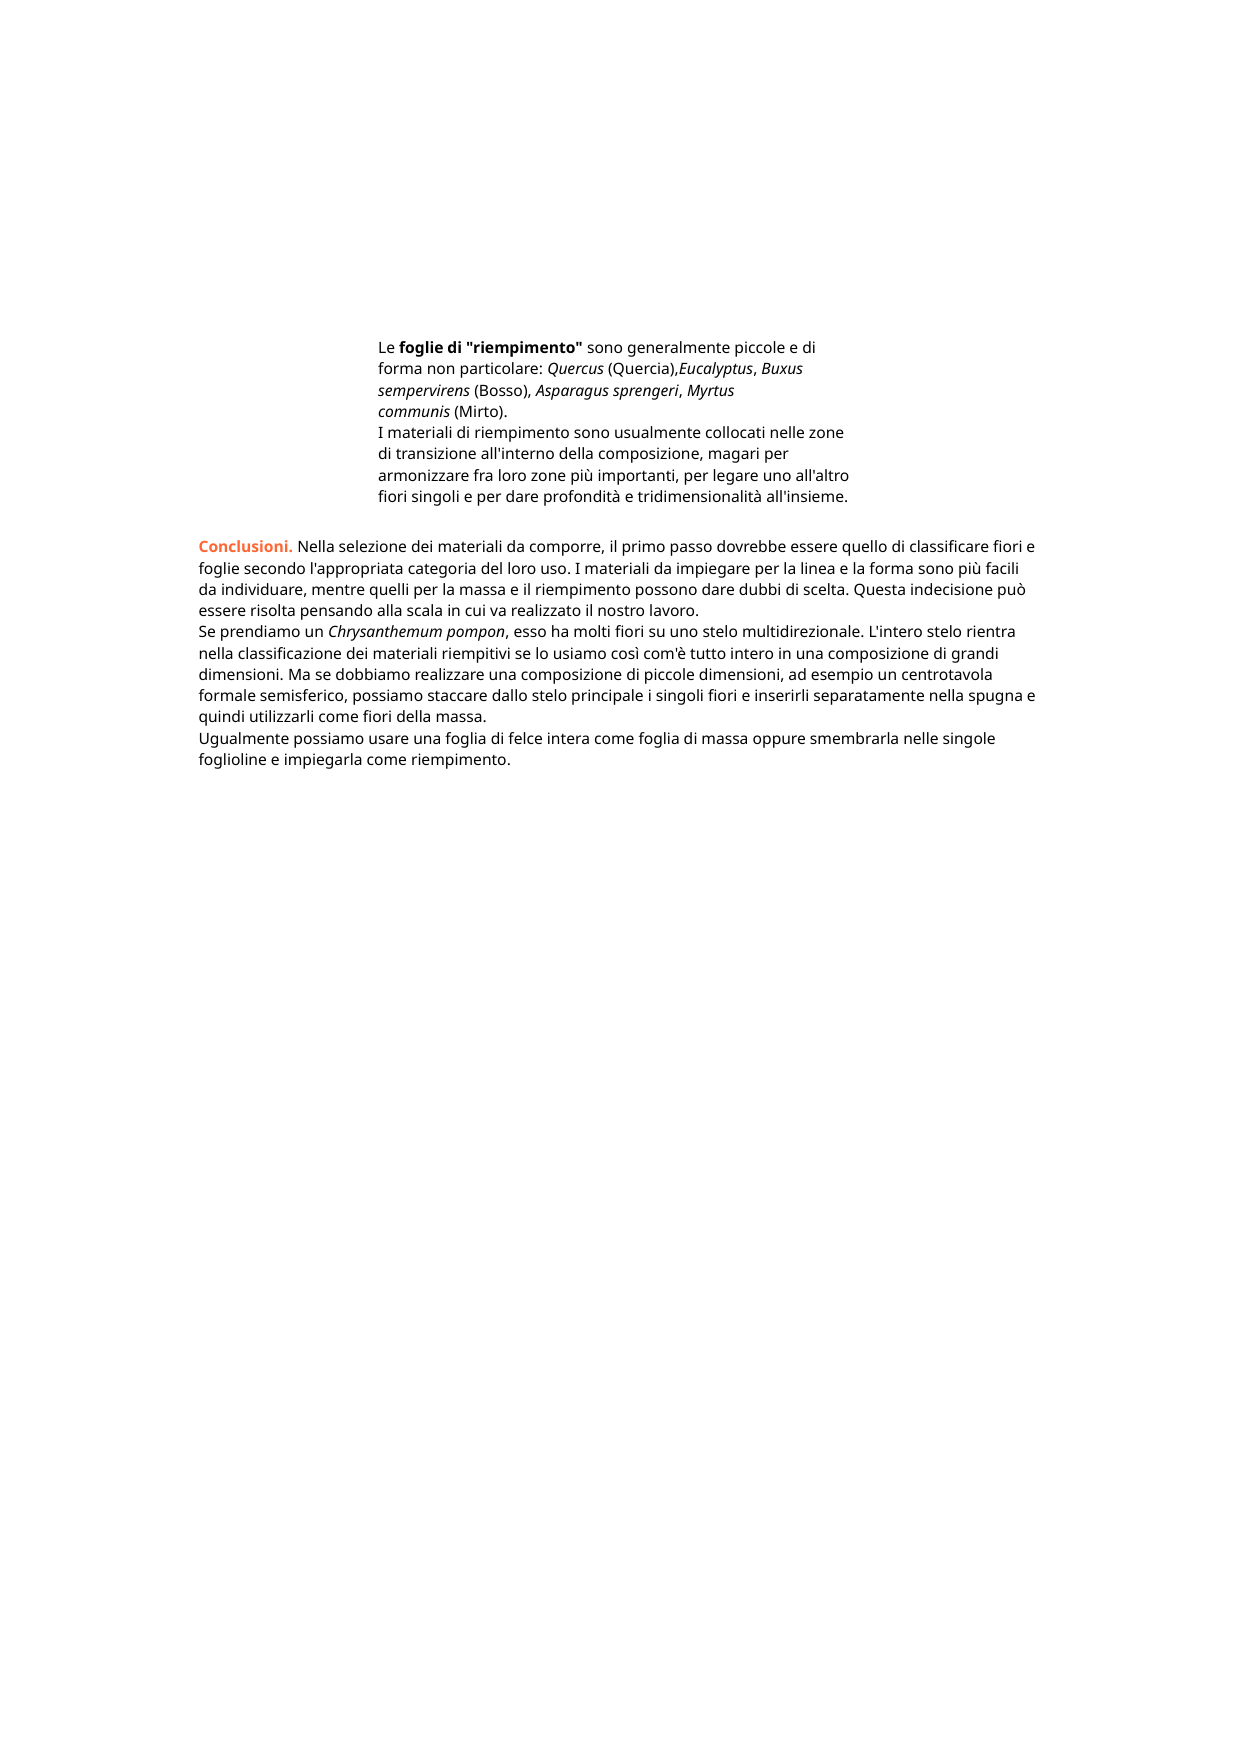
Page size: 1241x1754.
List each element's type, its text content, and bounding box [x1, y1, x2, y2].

table_header [879, 120, 1035, 276]
table_header [855, 118, 876, 308]
table_header [876, 118, 1039, 308]
table_header [198, 337, 378, 536]
table_header [855, 337, 876, 536]
table_header [198, 118, 378, 308]
table_header [200, 339, 357, 495]
table_header [876, 337, 1039, 536]
table_header [879, 339, 1035, 495]
table_header Conclusioni. Nella selezione dei materiali da comporre, il primo passo dovrebbe essere quello di classificare fiori e foglie secondo l'appropriata categoria del loro uso. I materiali da impiegare per la linea e la forma sono più facili da individuare, mentre quelli per la massa e il riempimento possono dare dubbi di scelta. Questa indecisione può essere risolta pensando alla scala in cui va realizzato il nostro lavoro. Se prendiamo un Chrysanthemum pompon, esso ha molti fiori su uno stelo multidirezionale. L'intero stelo rientra nella classificazione dei materiali riempitivi se lo usiamo così com'è tutto intero in una composizione di grandi dimensioni. Ma se dobbiamo realizzare una composizione di piccole dimensioni, ad esempio un centrotavola formale semisferico, possiamo staccare dallo stelo principale i singoli fiori e inserirli separatamente nella spugna e quindi utilizzarli come fiori della massa. Ugualmente possiamo usare una foglia di felce intera come foglia di massa oppure smembrarla nelle singole foglioline e impiegarla come riempimento. id 2 [198, 118, 1042, 821]
table_header [200, 120, 357, 276]
table_header [378, 118, 854, 308]
table_header Le foglie di "riempimento" sono generalmente piccole e di forma non particolare: Quercus (Quercia),Eucalyptus, Buxus sempervirens (Bosso), Asparagus sprengeri, Myrtus communis (Mirto). I materiali di riempimento sono usualmente collocati nelle zone di transizione all'interno della composizione, magari per armonizzare fra loro zone più importanti, per legare uno all'altro fiori singoli e per dare profondità e tridimensionalità all'insieme. [378, 337, 854, 536]
